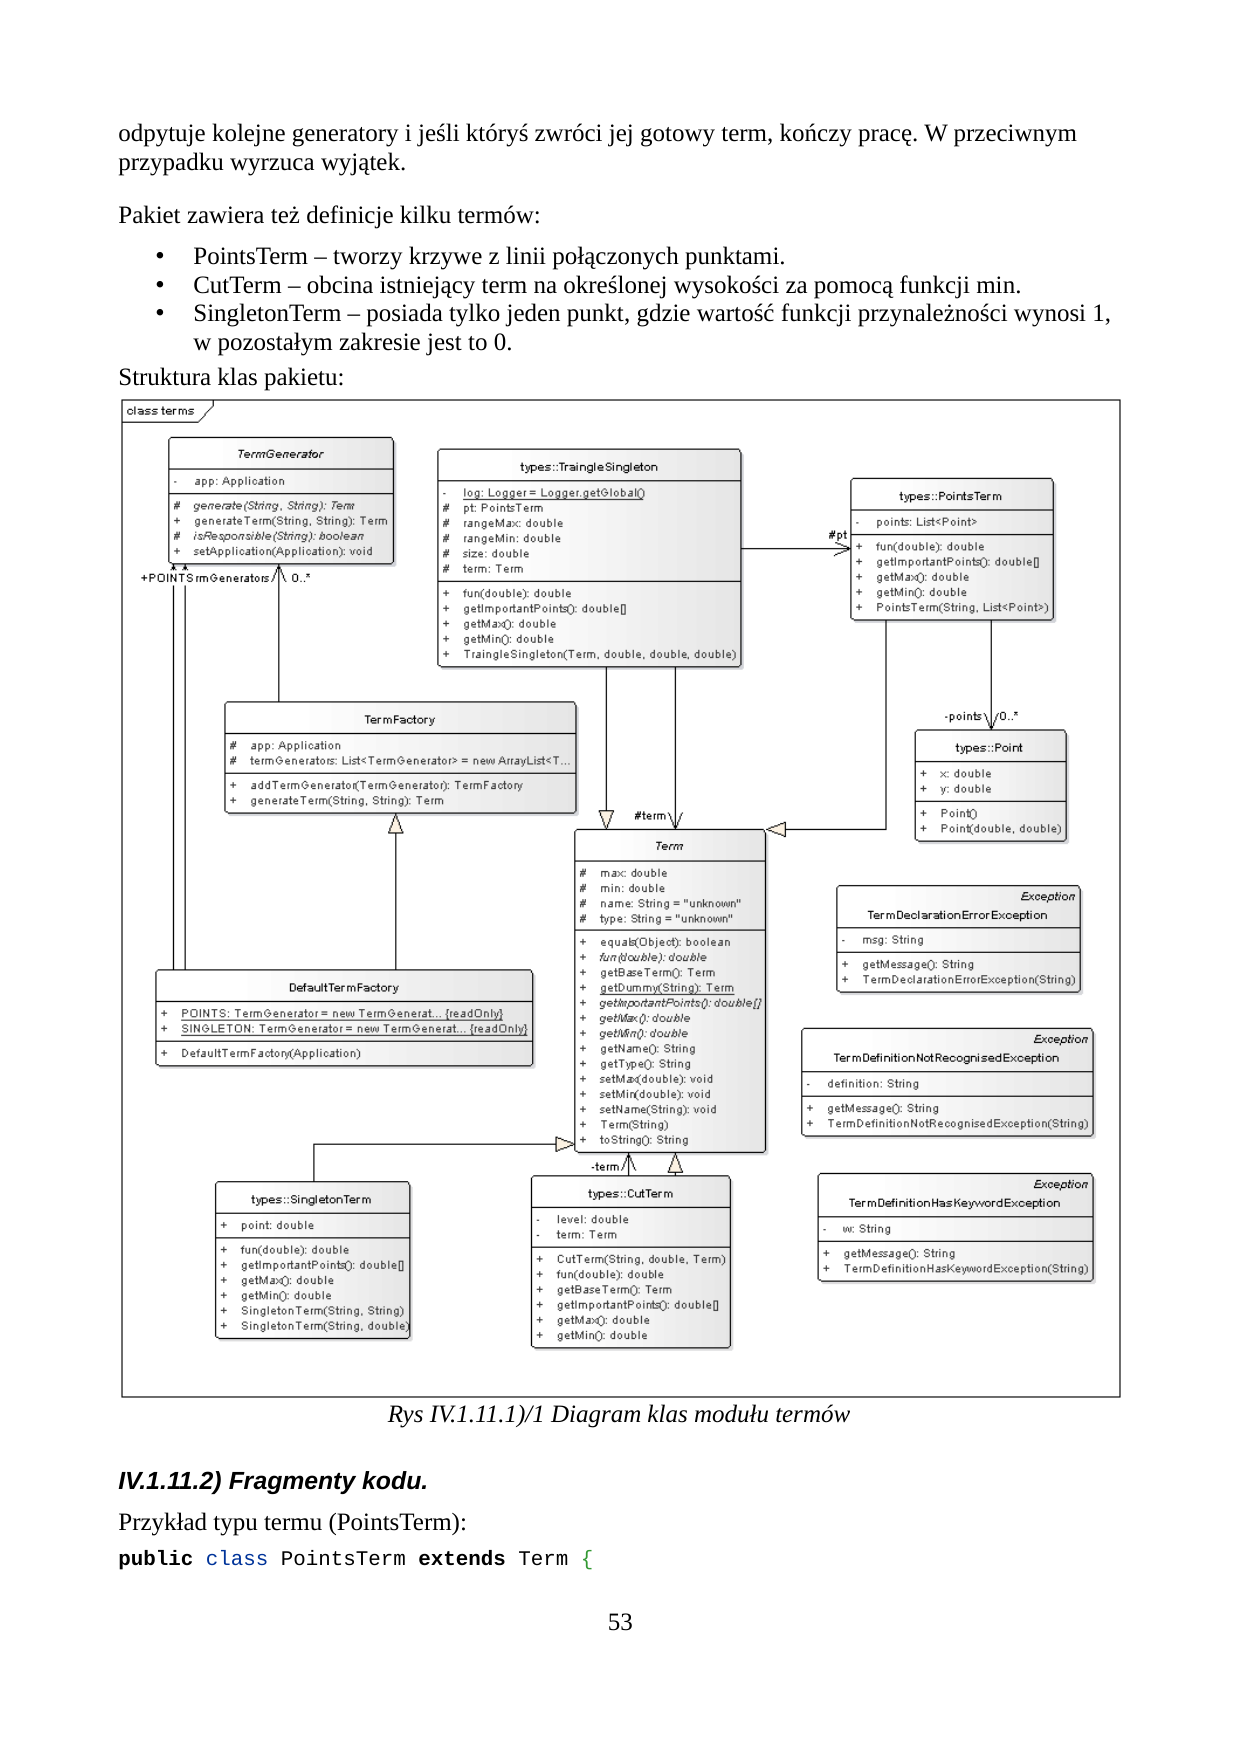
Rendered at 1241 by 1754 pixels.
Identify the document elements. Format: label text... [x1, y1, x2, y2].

text Rys IV.1.11.1)/1 Diagram klas modułu termów [118, 1400, 1122, 1428]
text Pakiet zawiera też definicje kilku termów: [118, 200, 1122, 228]
text Przykład typu termu (PointsTerm): [118, 1507, 1122, 1536]
text public class PointsTerm extends Term { [118, 1548, 1122, 1572]
list PointsTerm – tworzy krzywe z linii połączonych punktami. [156, 241, 1122, 270]
list SingletonTerm – posiada tylko jeden punkt, gdzie wartość funkcji przynależności wynosi 1, w pozostałym zakresie jest to 0. [156, 298, 1122, 356]
list CutTerm – obcina istniejący term na określonej wysokości za pomocą funkcji min. [156, 270, 1122, 298]
text odpytuje kolejne generatory i jeśli któryś zwróci jej gotowy term, kończy pracę. W przeciwnym przypadku wyrzuca wyjątek. [118, 118, 1122, 176]
picture [118, 396, 1123, 1400]
text Struktura klas pakietu: [118, 362, 1122, 391]
subtitle Fragmenty kodu. [118, 1466, 1122, 1494]
